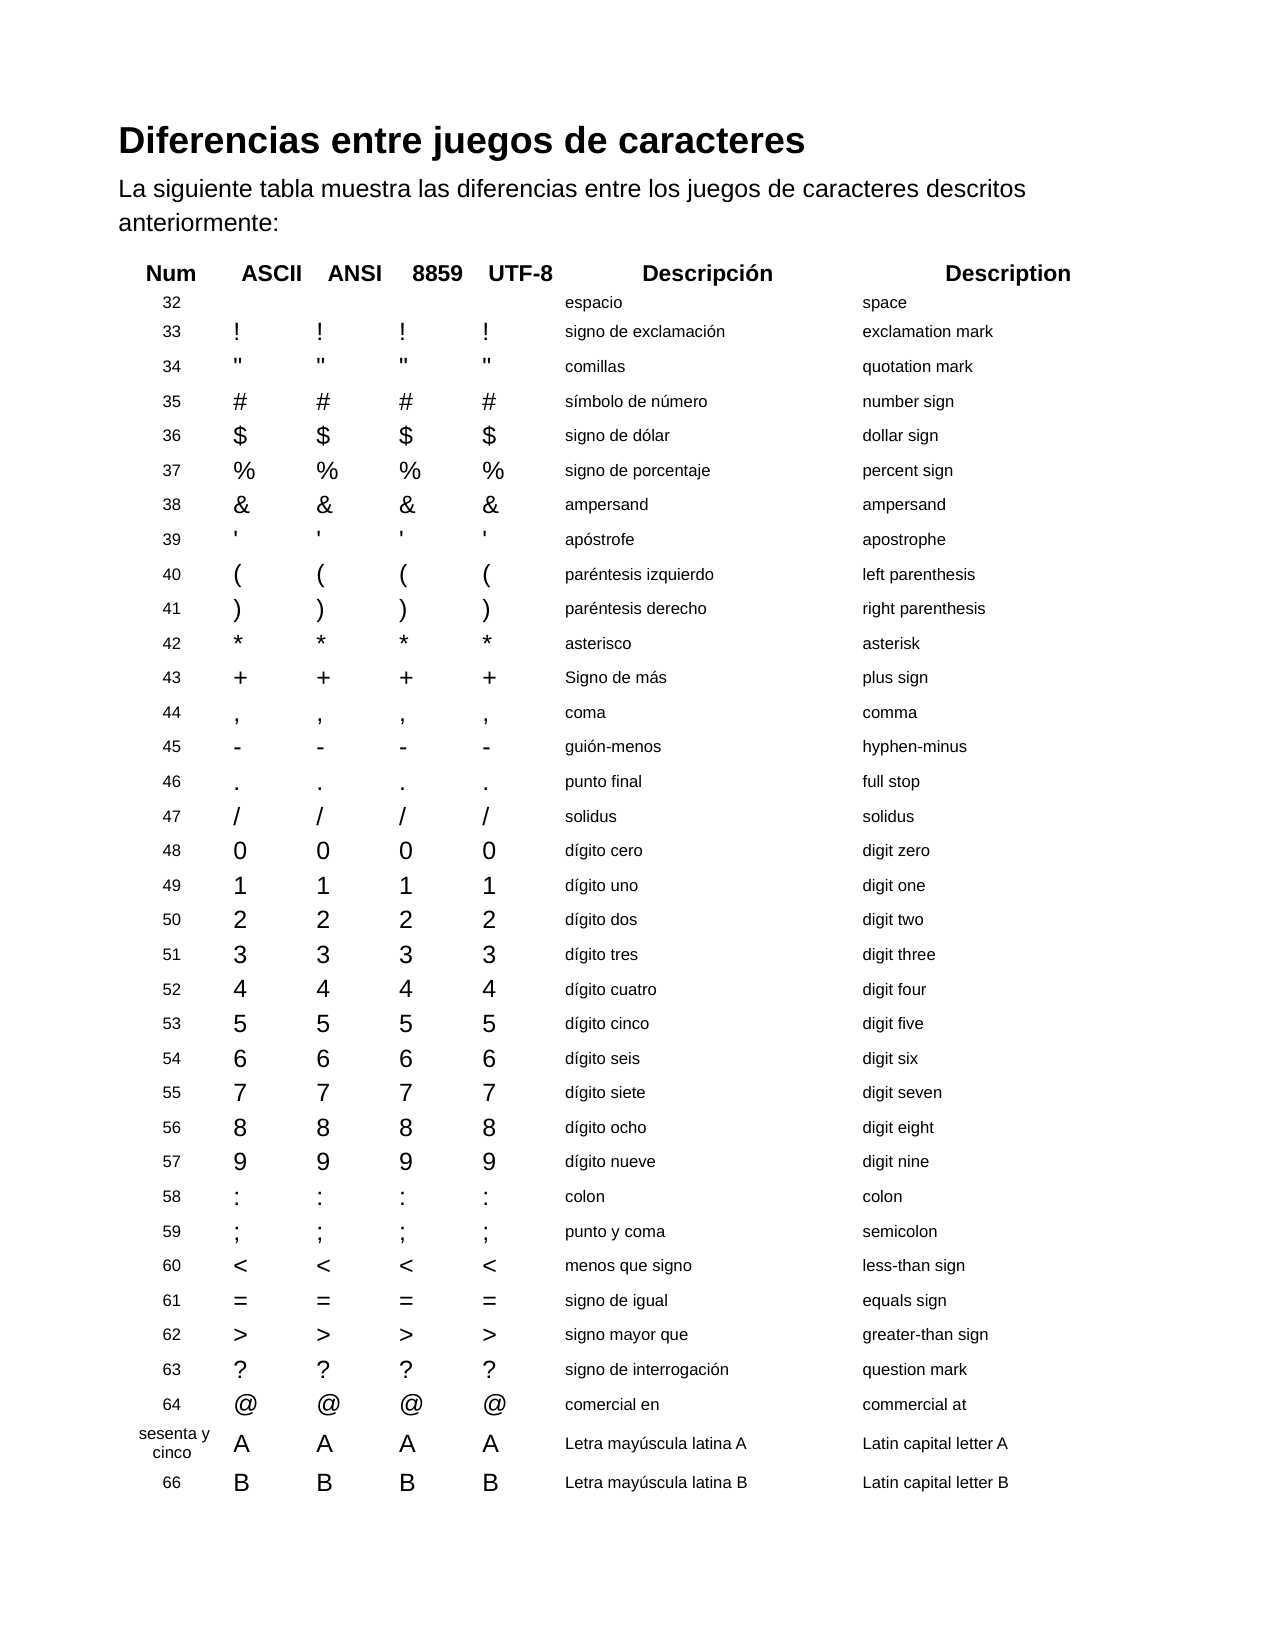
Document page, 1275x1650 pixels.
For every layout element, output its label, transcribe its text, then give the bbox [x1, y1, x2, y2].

table_cell 39 [118, 522, 230, 557]
table_cell 9 [230, 1145, 313, 1179]
table_cell : [230, 1179, 313, 1214]
table_cell 8 [230, 1110, 313, 1144]
table_cell less-than sign [860, 1248, 1157, 1283]
table_cell 4 [479, 972, 562, 1006]
table_cell 4 [396, 972, 479, 1006]
table_header ANSI [313, 257, 396, 289]
table_cell number sign [860, 384, 1157, 418]
table_cell / [230, 799, 313, 833]
table_cell digit one [860, 868, 1157, 902]
table_cell punto final [562, 764, 859, 799]
table_cell A [313, 1421, 396, 1465]
table_cell exclamation mark [860, 315, 1157, 349]
table_cell A [230, 1421, 313, 1465]
table_cell 37 [118, 453, 230, 487]
table_cell B [313, 1465, 396, 1500]
table_cell : [396, 1179, 479, 1214]
table_cell percent sign [860, 453, 1157, 487]
table_cell " [479, 349, 562, 384]
table_cell commercial at [860, 1387, 1157, 1421]
table_cell dígito dos [562, 903, 859, 937]
table_cell Letra mayúscula latina A [562, 1421, 859, 1465]
table_cell asterisco [562, 626, 859, 660]
table_cell [230, 290, 313, 314]
table_cell ) [230, 591, 313, 626]
table_cell 52 [118, 972, 230, 1006]
table_cell digit seven [860, 1075, 1157, 1110]
table_cell signo de igual [562, 1283, 859, 1317]
table_cell 6 [230, 1041, 313, 1075]
table_cell digit five [860, 1006, 1157, 1041]
table_cell - [313, 730, 396, 764]
table_cell + [479, 660, 562, 695]
table_cell 38 [118, 488, 230, 522]
table_cell 56 [118, 1110, 230, 1144]
table_cell ; [313, 1214, 396, 1248]
table_cell 0 [479, 833, 562, 868]
table_cell quotation mark [860, 349, 1157, 384]
table_cell : [313, 1179, 396, 1214]
table_cell full stop [860, 764, 1157, 799]
table_cell 9 [396, 1145, 479, 1179]
table_cell signo de dólar [562, 418, 859, 453]
table_cell @ [396, 1387, 479, 1421]
table_cell 32 [118, 290, 230, 314]
table_cell & [396, 488, 479, 522]
table_cell 5 [230, 1006, 313, 1041]
table_cell Latin capital letter B [860, 1465, 1157, 1500]
table_header ASCII [230, 257, 313, 289]
table_cell @ [479, 1387, 562, 1421]
table_cell plus sign [860, 660, 1157, 695]
table_cell 5 [479, 1006, 562, 1041]
table_cell 45 [118, 730, 230, 764]
table_cell dígito seis [562, 1041, 859, 1075]
table_cell espacio [562, 290, 859, 314]
table_cell dígito nueve [562, 1145, 859, 1179]
table_cell digit two [860, 903, 1157, 937]
table_cell guión-menos [562, 730, 859, 764]
table_cell 48 [118, 833, 230, 868]
table_cell 46 [118, 764, 230, 799]
table_cell 42 [118, 626, 230, 660]
table_cell 6 [313, 1041, 396, 1075]
table_cell ? [479, 1352, 562, 1387]
table_cell dígito cinco [562, 1006, 859, 1041]
table_cell 6 [479, 1041, 562, 1075]
table_cell ) [396, 591, 479, 626]
table_cell 57 [118, 1145, 230, 1179]
table_cell ' [230, 522, 313, 557]
table_cell , [479, 695, 562, 729]
table_cell - [396, 730, 479, 764]
table_cell - [230, 730, 313, 764]
table_cell / [396, 799, 479, 833]
table_cell dígito ocho [562, 1110, 859, 1144]
table_cell 2 [396, 903, 479, 937]
table_cell comillas [562, 349, 859, 384]
table_cell signo de porcentaje [562, 453, 859, 487]
table_cell & [479, 488, 562, 522]
table_cell 51 [118, 937, 230, 972]
table_cell B [396, 1465, 479, 1500]
table_cell 7 [396, 1075, 479, 1110]
table_cell # [313, 384, 396, 418]
table_cell 53 [118, 1006, 230, 1041]
table_cell ( [230, 557, 313, 591]
table_cell equals sign [860, 1283, 1157, 1317]
table_cell coma [562, 695, 859, 729]
table_cell greater-than sign [860, 1318, 1157, 1352]
table_cell 61 [118, 1283, 230, 1317]
table_cell 7 [313, 1075, 396, 1110]
table_cell + [396, 660, 479, 695]
table_cell menos que signo [562, 1248, 859, 1283]
table_cell 9 [313, 1145, 396, 1179]
table_cell / [479, 799, 562, 833]
table_cell Letra mayúscula latina B [562, 1465, 859, 1500]
table_cell 7 [479, 1075, 562, 1110]
table_cell ! [313, 315, 396, 349]
table_cell 47 [118, 799, 230, 833]
table_cell $ [479, 418, 562, 453]
table_cell & [313, 488, 396, 522]
table_cell 55 [118, 1075, 230, 1110]
table_cell ? [396, 1352, 479, 1387]
table_cell = [313, 1283, 396, 1317]
table_cell $ [313, 418, 396, 453]
table_cell > [230, 1318, 313, 1352]
table_cell 50 [118, 903, 230, 937]
table_cell dígito cuatro [562, 972, 859, 1006]
table_cell solidus [860, 799, 1157, 833]
table_cell 8 [313, 1110, 396, 1144]
table_cell 58 [118, 1179, 230, 1214]
table_cell * [230, 626, 313, 660]
table_cell < [230, 1248, 313, 1283]
table_cell comma [860, 695, 1157, 729]
table_cell @ [230, 1387, 313, 1421]
table_cell 5 [313, 1006, 396, 1041]
table_cell 60 [118, 1248, 230, 1283]
table_cell dígito uno [562, 868, 859, 902]
table_cell . [479, 764, 562, 799]
table_cell [479, 290, 562, 314]
table_cell 3 [230, 937, 313, 972]
table_cell digit four [860, 972, 1157, 1006]
table_header Num [118, 257, 230, 289]
table_cell 33 [118, 315, 230, 349]
table_cell 2 [479, 903, 562, 937]
table_cell digit three [860, 937, 1157, 972]
table_cell 54 [118, 1041, 230, 1075]
table_cell [313, 290, 396, 314]
table_cell apostrophe [860, 522, 1157, 557]
table_cell 49 [118, 868, 230, 902]
table_cell # [230, 384, 313, 418]
subtitle Diferencias entre juegos de caracteres [118, 118, 1157, 161]
table_cell Latin capital letter A [860, 1421, 1157, 1465]
table_cell dígito cero [562, 833, 859, 868]
table_cell = [396, 1283, 479, 1317]
table_cell & [230, 488, 313, 522]
table_cell % [230, 453, 313, 487]
table_cell digit nine [860, 1145, 1157, 1179]
table_cell solidus [562, 799, 859, 833]
table_cell colon [860, 1179, 1157, 1214]
table_cell + [313, 660, 396, 695]
table_cell % [396, 453, 479, 487]
table_cell 63 [118, 1352, 230, 1387]
table_cell - [479, 730, 562, 764]
table_cell 62 [118, 1318, 230, 1352]
table_cell apóstrofe [562, 522, 859, 557]
table_cell paréntesis izquierdo [562, 557, 859, 591]
table_cell . [396, 764, 479, 799]
table_cell 5 [396, 1006, 479, 1041]
table_cell punto y coma [562, 1214, 859, 1248]
table_cell < [479, 1248, 562, 1283]
table_cell ! [396, 315, 479, 349]
table_cell % [313, 453, 396, 487]
table_cell 1 [230, 868, 313, 902]
table_header Descripción [562, 257, 859, 289]
table_cell semicolon [860, 1214, 1157, 1248]
table_cell 0 [396, 833, 479, 868]
table_cell , [313, 695, 396, 729]
table_cell dígito siete [562, 1075, 859, 1110]
table_cell Signo de más [562, 660, 859, 695]
table_cell ( [396, 557, 479, 591]
table_cell $ [396, 418, 479, 453]
table_cell A [396, 1421, 479, 1465]
table_cell 34 [118, 349, 230, 384]
table_header 8859 [396, 257, 479, 289]
text La siguiente tabla muestra las diferencias entre los juegos de caracteres descritos anteriormente: [118, 174, 1157, 237]
table_cell ; [396, 1214, 479, 1248]
table_cell digit eight [860, 1110, 1157, 1144]
table_cell 43 [118, 660, 230, 695]
table_cell @ [313, 1387, 396, 1421]
table_cell + [230, 660, 313, 695]
table_cell símbolo de número [562, 384, 859, 418]
table_cell < [396, 1248, 479, 1283]
table_cell / [313, 799, 396, 833]
table_cell B [479, 1465, 562, 1500]
table_cell ; [230, 1214, 313, 1248]
table_cell % [479, 453, 562, 487]
table_cell 44 [118, 695, 230, 729]
table_cell ) [479, 591, 562, 626]
table_cell 40 [118, 557, 230, 591]
table_cell ' [479, 522, 562, 557]
table_cell 0 [313, 833, 396, 868]
table_cell 1 [313, 868, 396, 902]
table_header UTF-8 [479, 257, 562, 289]
table_cell dígito tres [562, 937, 859, 972]
table_cell 2 [313, 903, 396, 937]
table_cell # [479, 384, 562, 418]
table_cell 2 [230, 903, 313, 937]
table_cell 64 [118, 1387, 230, 1421]
table_cell 3 [479, 937, 562, 972]
table_cell ! [230, 315, 313, 349]
table_cell 6 [396, 1041, 479, 1075]
table_cell = [479, 1283, 562, 1317]
table_cell , [396, 695, 479, 729]
table_cell . [313, 764, 396, 799]
table_cell 4 [230, 972, 313, 1006]
table_cell > [479, 1318, 562, 1352]
table_cell * [479, 626, 562, 660]
table_cell 7 [230, 1075, 313, 1110]
table_cell . [230, 764, 313, 799]
table_cell sesenta y cinco [118, 1421, 230, 1465]
table_cell B [230, 1465, 313, 1500]
table_cell digit six [860, 1041, 1157, 1075]
table_cell > [313, 1318, 396, 1352]
table_cell ampersand [860, 488, 1157, 522]
table_cell 36 [118, 418, 230, 453]
table_cell comercial en [562, 1387, 859, 1421]
table_cell 3 [313, 937, 396, 972]
table_cell " [313, 349, 396, 384]
table_cell ! [479, 315, 562, 349]
table_cell A [479, 1421, 562, 1465]
table_cell 9 [479, 1145, 562, 1179]
table_cell question mark [860, 1352, 1157, 1387]
table_cell " [230, 349, 313, 384]
table_cell * [313, 626, 396, 660]
table_cell ( [313, 557, 396, 591]
table_cell ( [479, 557, 562, 591]
table_cell , [230, 695, 313, 729]
table_cell " [396, 349, 479, 384]
table_cell ; [479, 1214, 562, 1248]
table_cell space [860, 290, 1157, 314]
table_cell 0 [230, 833, 313, 868]
table_cell dollar sign [860, 418, 1157, 453]
table_cell 8 [479, 1110, 562, 1144]
table_cell signo mayor que [562, 1318, 859, 1352]
table_header Description [860, 257, 1157, 289]
table_cell 4 [313, 972, 396, 1006]
table_cell : [479, 1179, 562, 1214]
table_cell paréntesis derecho [562, 591, 859, 626]
table_cell $ [230, 418, 313, 453]
table_cell 8 [396, 1110, 479, 1144]
table_cell * [396, 626, 479, 660]
table_cell digit zero [860, 833, 1157, 868]
table_cell ' [396, 522, 479, 557]
table_cell 3 [396, 937, 479, 972]
table_cell right parenthesis [860, 591, 1157, 626]
table_cell ? [313, 1352, 396, 1387]
table_cell ? [230, 1352, 313, 1387]
table_cell 41 [118, 591, 230, 626]
table_cell 35 [118, 384, 230, 418]
table_cell asterisk [860, 626, 1157, 660]
table_cell < [313, 1248, 396, 1283]
table_cell # [396, 384, 479, 418]
table_cell 66 [118, 1465, 230, 1500]
table_cell signo de interrogación [562, 1352, 859, 1387]
table_cell hyphen-minus [860, 730, 1157, 764]
table_cell left parenthesis [860, 557, 1157, 591]
table_cell 1 [396, 868, 479, 902]
table_cell 1 [479, 868, 562, 902]
table_cell ) [313, 591, 396, 626]
table_cell ampersand [562, 488, 859, 522]
table_cell ' [313, 522, 396, 557]
table_cell 59 [118, 1214, 230, 1248]
table_cell signo de exclamación [562, 315, 859, 349]
table_cell [396, 290, 479, 314]
table_cell > [396, 1318, 479, 1352]
table_cell colon [562, 1179, 859, 1214]
table_cell = [230, 1283, 313, 1317]
